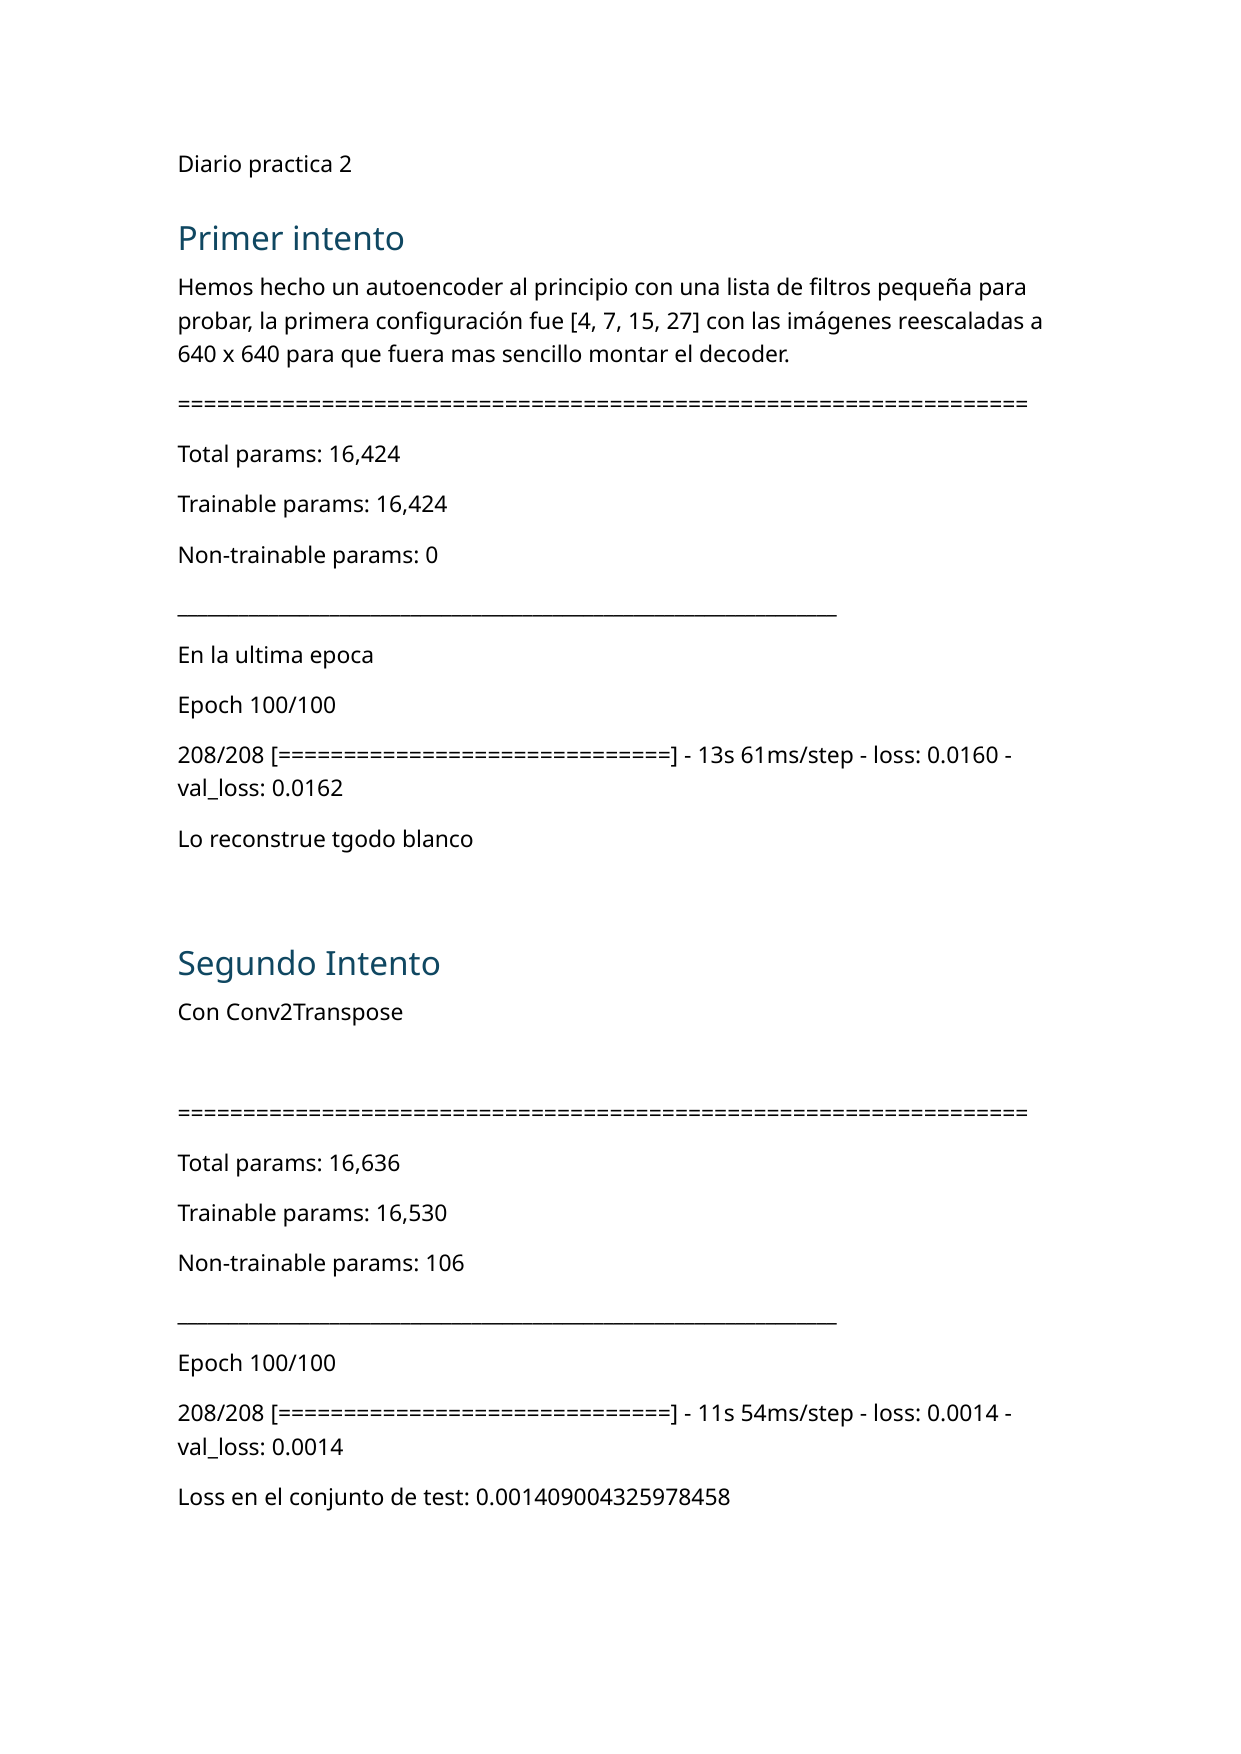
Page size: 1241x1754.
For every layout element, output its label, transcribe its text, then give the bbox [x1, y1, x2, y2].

text Total params: 16,424 [177, 438, 1063, 469]
text Hemos hecho un autoencoder al principio con una lista de filtros pequeña para probar, la primera configuración fue [4, 7, 15, 27] con las imágenes reescaladas a 640 x 640 para que fuera mas sencillo montar el decoder. [177, 271, 1063, 369]
text Diario practica 2 [177, 148, 1063, 179]
subtitle Primer intento [177, 214, 1063, 260]
text Non-trainable params: 0 [177, 538, 1063, 570]
text ================================================================= [177, 1096, 1063, 1128]
text ================================================================= [177, 388, 1063, 419]
text Total params: 16,636 [177, 1147, 1063, 1178]
subtitle Segundo Intento [177, 939, 1063, 985]
text 208/208 [==============================] - 13s 61ms/step - loss: 0.0160 - val_loss: 0.0162 [177, 739, 1063, 804]
text Con Conv2Transpose [177, 996, 1063, 1027]
text Epoch 100/100 [177, 689, 1063, 720]
text Trainable params: 16,424 [177, 488, 1063, 520]
text En la ultima epoca [177, 639, 1063, 670]
text Loss en el conjunto de test: 0.001409004325978458 [177, 1481, 1063, 1512]
text 208/208 [==============================] - 11s 54ms/step - loss: 0.0014 - val_loss: 0.0014 [177, 1397, 1063, 1462]
text Non-trainable params: 106 [177, 1247, 1063, 1278]
text Trainable params: 16,530 [177, 1197, 1063, 1228]
text _________________________________________________________________ [177, 1297, 1063, 1328]
text _________________________________________________________________ [177, 589, 1063, 620]
text Epoch 100/100 [177, 1347, 1063, 1378]
text Lo reconstrue tgodo blanco [177, 822, 1063, 854]
